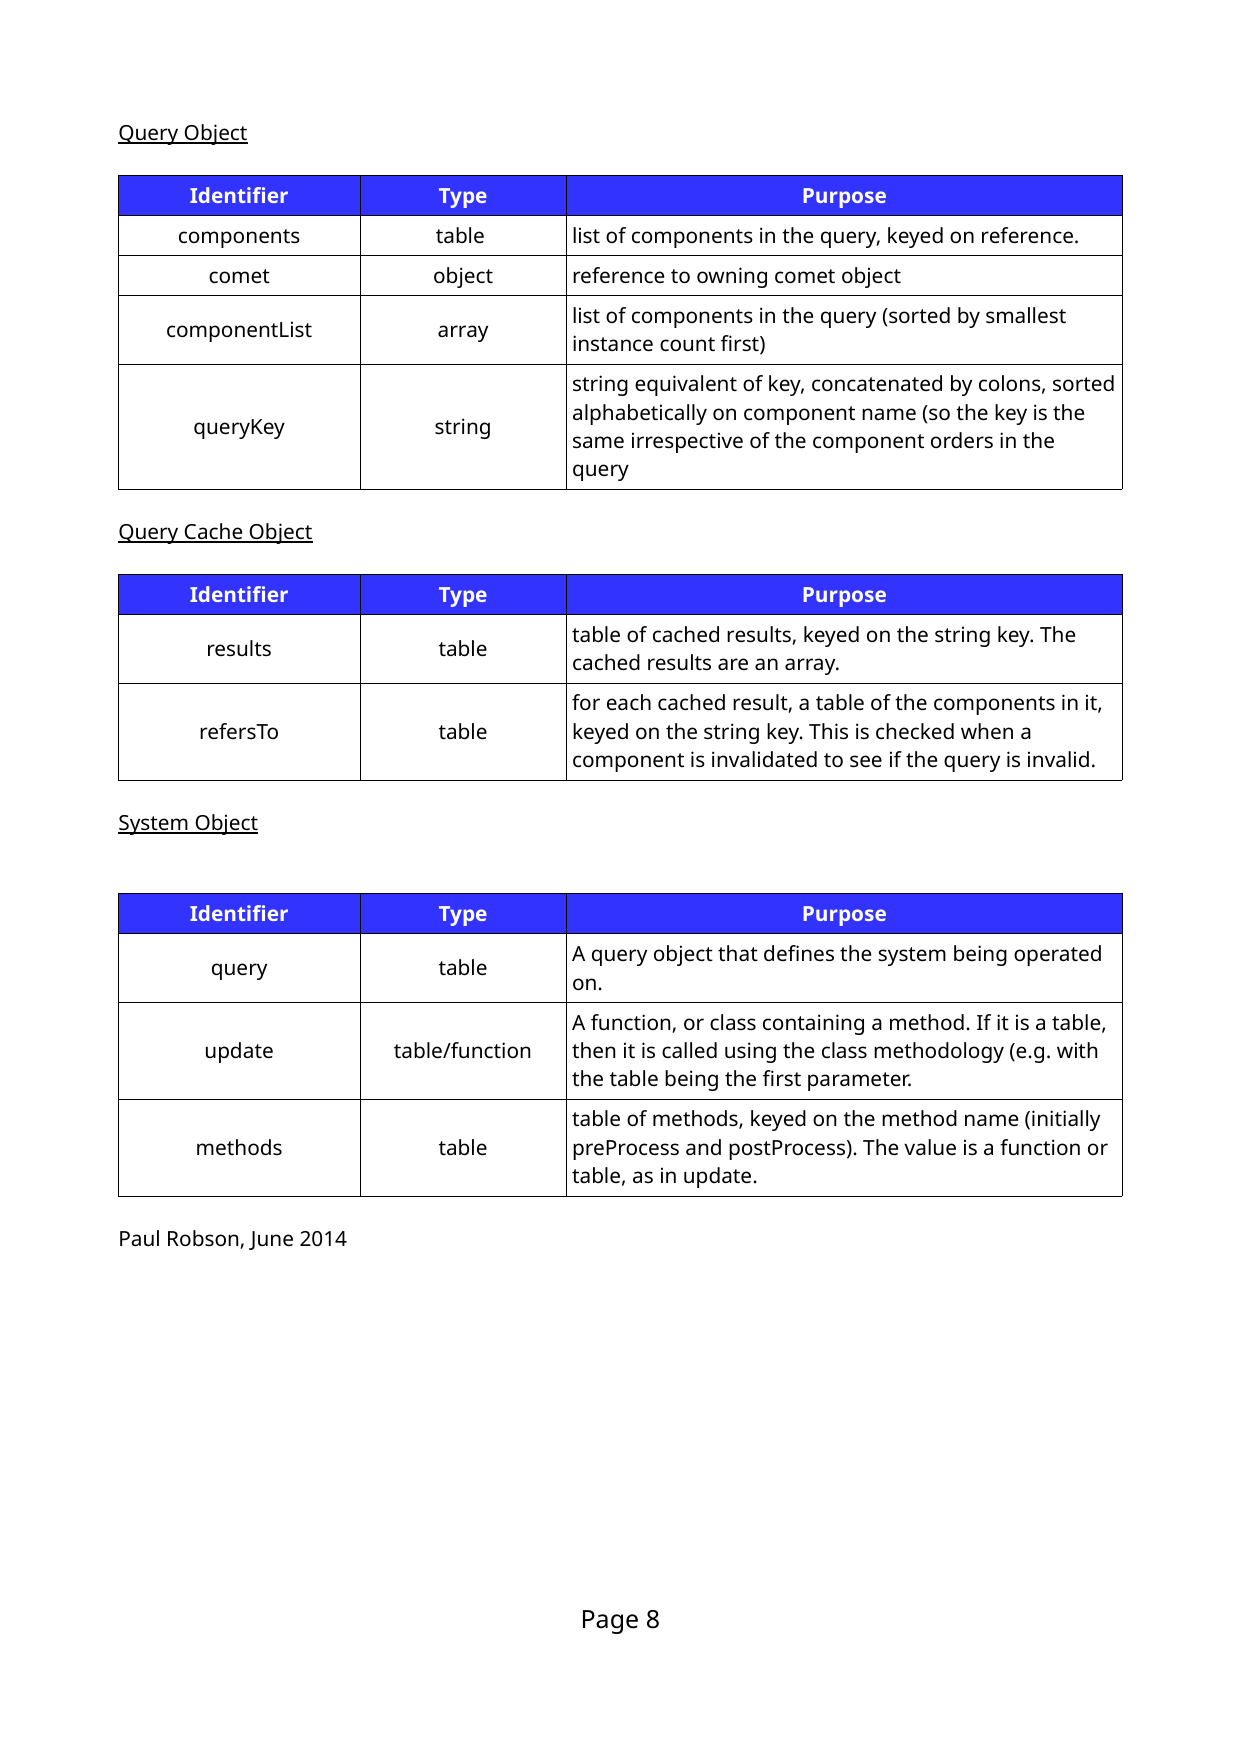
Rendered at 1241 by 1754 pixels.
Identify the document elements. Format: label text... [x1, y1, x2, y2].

table_cell table of methods, keyed on the method name (initially preProcess and postProcess). The value is a function or table, as in update. [567, 1100, 1122, 1196]
table_cell table [361, 934, 566, 1002]
text System Object [118, 808, 1122, 836]
table_cell query [119, 934, 360, 1002]
table_header Identifier [119, 575, 360, 614]
table_cell table of cached results, keyed on the string key. The cached results are an array. [567, 615, 1122, 683]
table_header Identifier [119, 894, 360, 933]
table_header Type [361, 176, 566, 215]
table_cell queryKey [119, 365, 360, 489]
table_cell componentList [119, 296, 360, 363]
text Query Object [118, 118, 1122, 147]
text Query Cache Object [118, 517, 1122, 546]
table_cell string equivalent of key, concatenated by colons, sorted alphabetically on component name (so the key is the same irrespective of the component orders in the query [567, 365, 1122, 489]
table_cell table [361, 684, 566, 779]
table_cell components [119, 216, 360, 255]
table_cell reference to owning comet object [567, 256, 1122, 295]
table_cell array [361, 296, 566, 363]
table_cell table/function [361, 1003, 566, 1099]
text Paul Robson, June 2014 [118, 1224, 1122, 1252]
table_cell results [119, 615, 360, 683]
table_header Identifier [119, 176, 360, 215]
table_cell list of components in the query (sorted by smallest instance count first) [567, 296, 1122, 363]
table_header Type [361, 894, 566, 933]
table_cell A query object that defines the system being operated on. [567, 934, 1122, 1002]
table_cell update [119, 1003, 360, 1099]
table_cell for each cached result, a table of the components in it, keyed on the string key. This is checked when a component is invalidated to see if the query is invalid. [567, 684, 1122, 779]
table_cell table [361, 216, 566, 255]
table_header Type [361, 575, 566, 614]
table_header Purpose [567, 575, 1122, 614]
table_header Purpose [567, 894, 1122, 933]
table_cell object [361, 256, 566, 295]
table_cell comet [119, 256, 360, 295]
table_cell refersTo [119, 684, 360, 779]
table_cell table [361, 615, 566, 683]
table_cell table [361, 1100, 566, 1196]
table_header Purpose [567, 176, 1122, 215]
table_cell string [361, 365, 566, 489]
table_cell A function, or class containing a method. If it is a table, then it is called using the class methodology (e.g. with the table being the first parameter. [567, 1003, 1122, 1099]
table_cell methods [119, 1100, 360, 1196]
table_cell list of components in the query, keyed on reference. [567, 216, 1122, 255]
